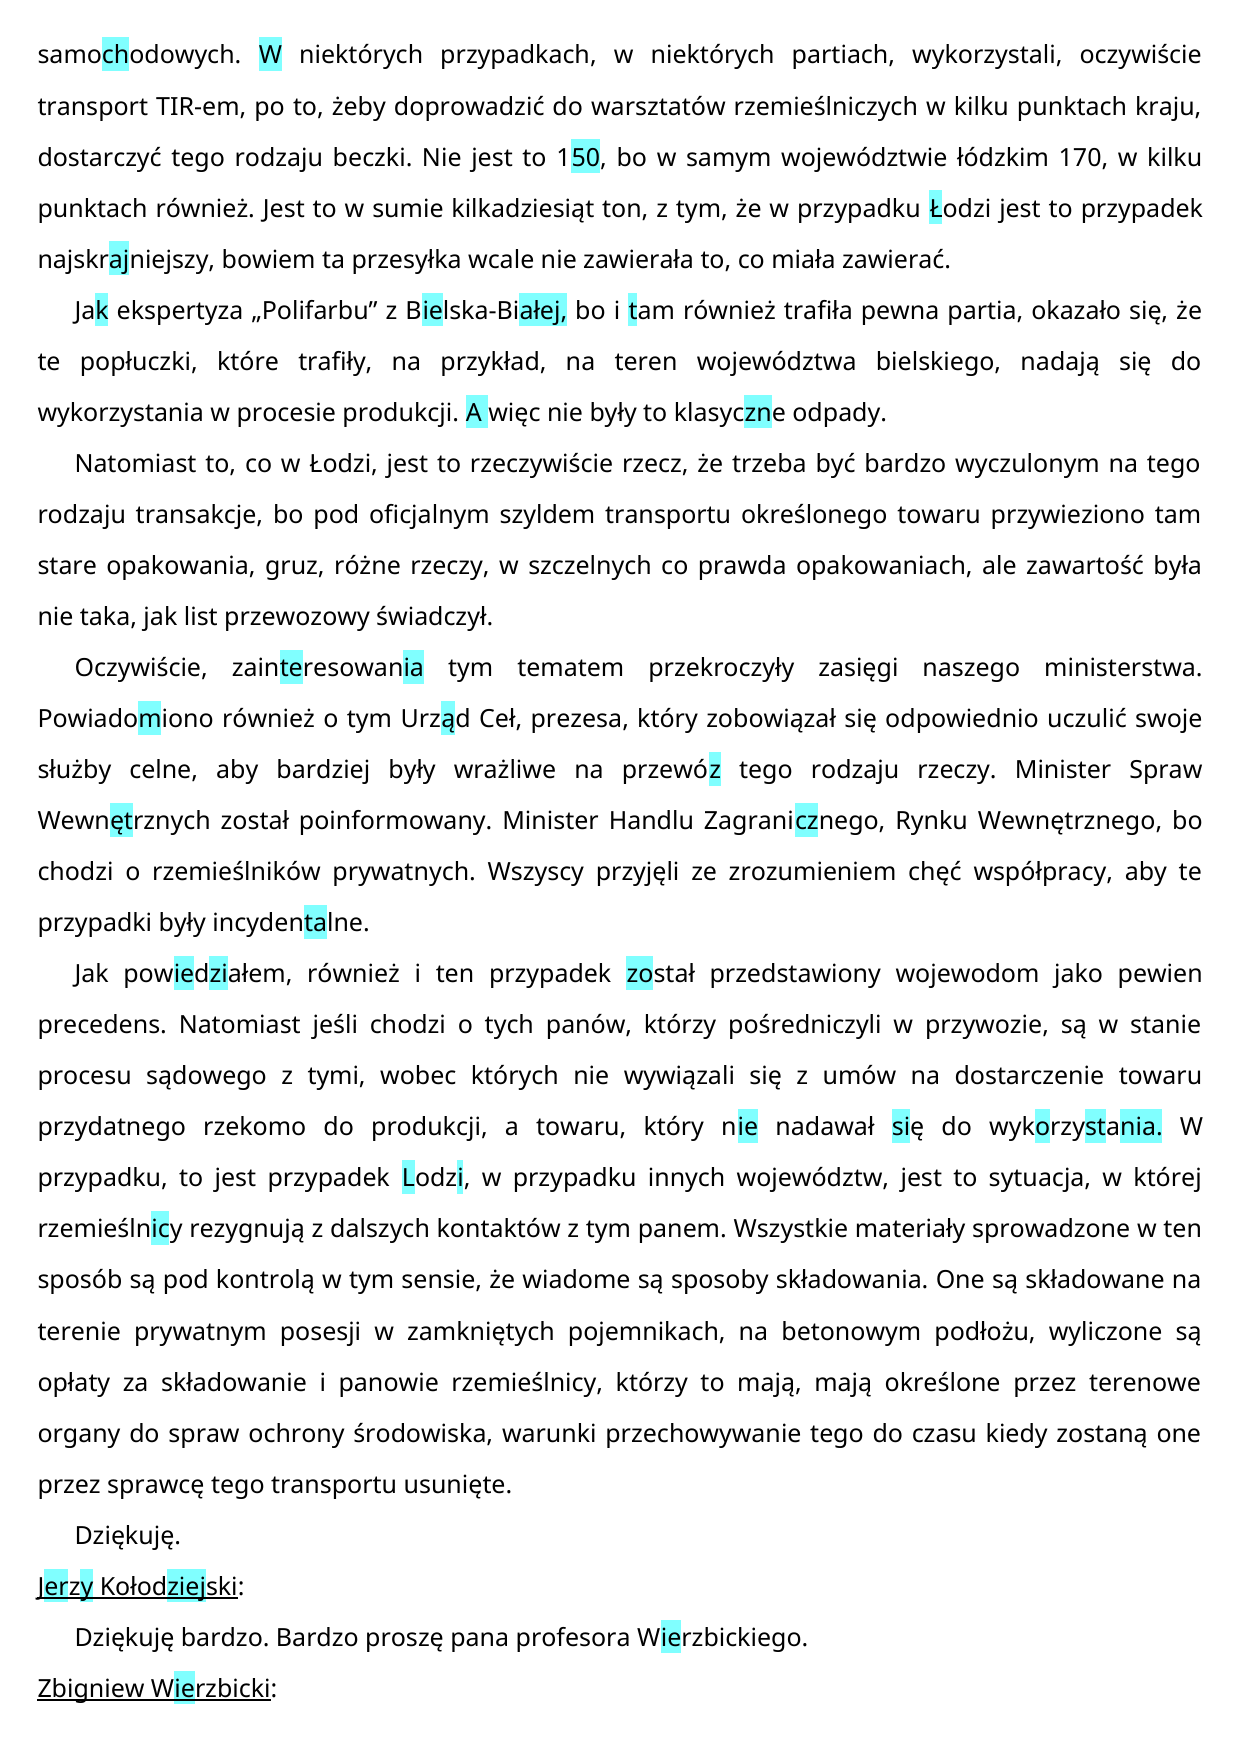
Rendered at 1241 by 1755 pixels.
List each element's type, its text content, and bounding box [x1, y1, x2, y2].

text Jak powiedziałem, również i ten przypadek został przedstawiony wojewodom jako pewien precedens. Natomiast jeśli chodzi o tych panów, którzy pośredniczyli w przywozie, są w stanie procesu sądowego z tymi, wobec których nie wywiązali się z umów na dostarczenie towaru przydatnego rzekomo do produkcji, a towaru, który nie nadawał się do wykorzystania. W przypadku, to jest przypadek Lodzi, w przypadku innych województw, jest to sytuacja, w której rzemieślnicy rezygnują z dalszych kontaktów z tym panem. Wszystkie materiały sprowadzone w ten sposób są pod kontrolą w tym sensie, że wiadome są sposoby składowania. One są składowane na terenie prywatnym posesji w zamkniętych pojemnikach, na betonowym podłożu, wyliczone są opłaty za składowanie i panowie rzemieślnicy, którzy to mają, mają określone przez terenowe organy do spraw ochrony środowiska, warunki przechowywanie tego do czasu kiedy zostaną one przez sprawcę tego transportu usunięte. [37, 956, 1203, 1500]
text Natomiast to, co w Łodzi, jest to rzeczywiście rzecz, że trzeba być bardzo wyczulonym na tego rodzaju transakcje, bo pod oficjalnym szyldem transportu określonego towaru przywieziono tam stare opakowania, gruz, różne rzeczy, w szczelnych co prawda opakowaniach, ale zawartość była nie taka, jak list przewozowy świadczył. [37, 446, 1203, 633]
text samochodowych. W niektórych przypadkach, w niektórych partiach, wykorzystali, oczywiście transport TIR-em, po to, żeby doprowadzić do warsztatów rzemieślniczych w kilku punktach kraju, dostarczyć tego rodzaju beczki. Nie jest to 150, bo w samym województwie łódzkim 170, w kilku punktach również. Jest to w sumie kilkadziesiąt ton, z tym, że w przypadku Łodzi jest to przypadek najskrajniejszy, bowiem ta przesyłka wcale nie zawierała to, co miała zawierać. [37, 37, 1203, 275]
text Jerzy Kołodziejski: [37, 1568, 1203, 1602]
text Dziękuję. [37, 1517, 1203, 1551]
text Jak ekspertyza „Polifarbu” z Bielska-Białej, bo i tam również trafiła pewna partia, okazało się, że te popłuczki, które trafiły, na przykład, na teren województwa bielskiego, nadają się do wykorzystania w procesie produkcji. A więc nie były to klasyczne odpady. [37, 292, 1203, 428]
text Dziękuję bardzo. Bardzo proszę pana profesora Wierzbickiego. [37, 1619, 1203, 1653]
text Zbigniew Wierzbicki: [37, 1671, 1203, 1704]
text Oczywiście, zainteresowania tym tematem przekroczyły zasięgi naszego ministerstwa. Powiadomiono również o tym Urząd Ceł, prezesa, który zobowiązał się odpowiednio uczulić swoje służby celne, aby bardziej były wrażliwe na przewóz tego rodzaju rzeczy. Minister Spraw Wewnętrznych został poinformowany. Minister Handlu Zagranicznego, Rynku Wewnętrznego, bo chodzi o rzemieślników prywatnych. Wszyscy przyjęli ze zrozumieniem chęć współpracy, aby te przypadki były incydentalne. [37, 650, 1203, 939]
